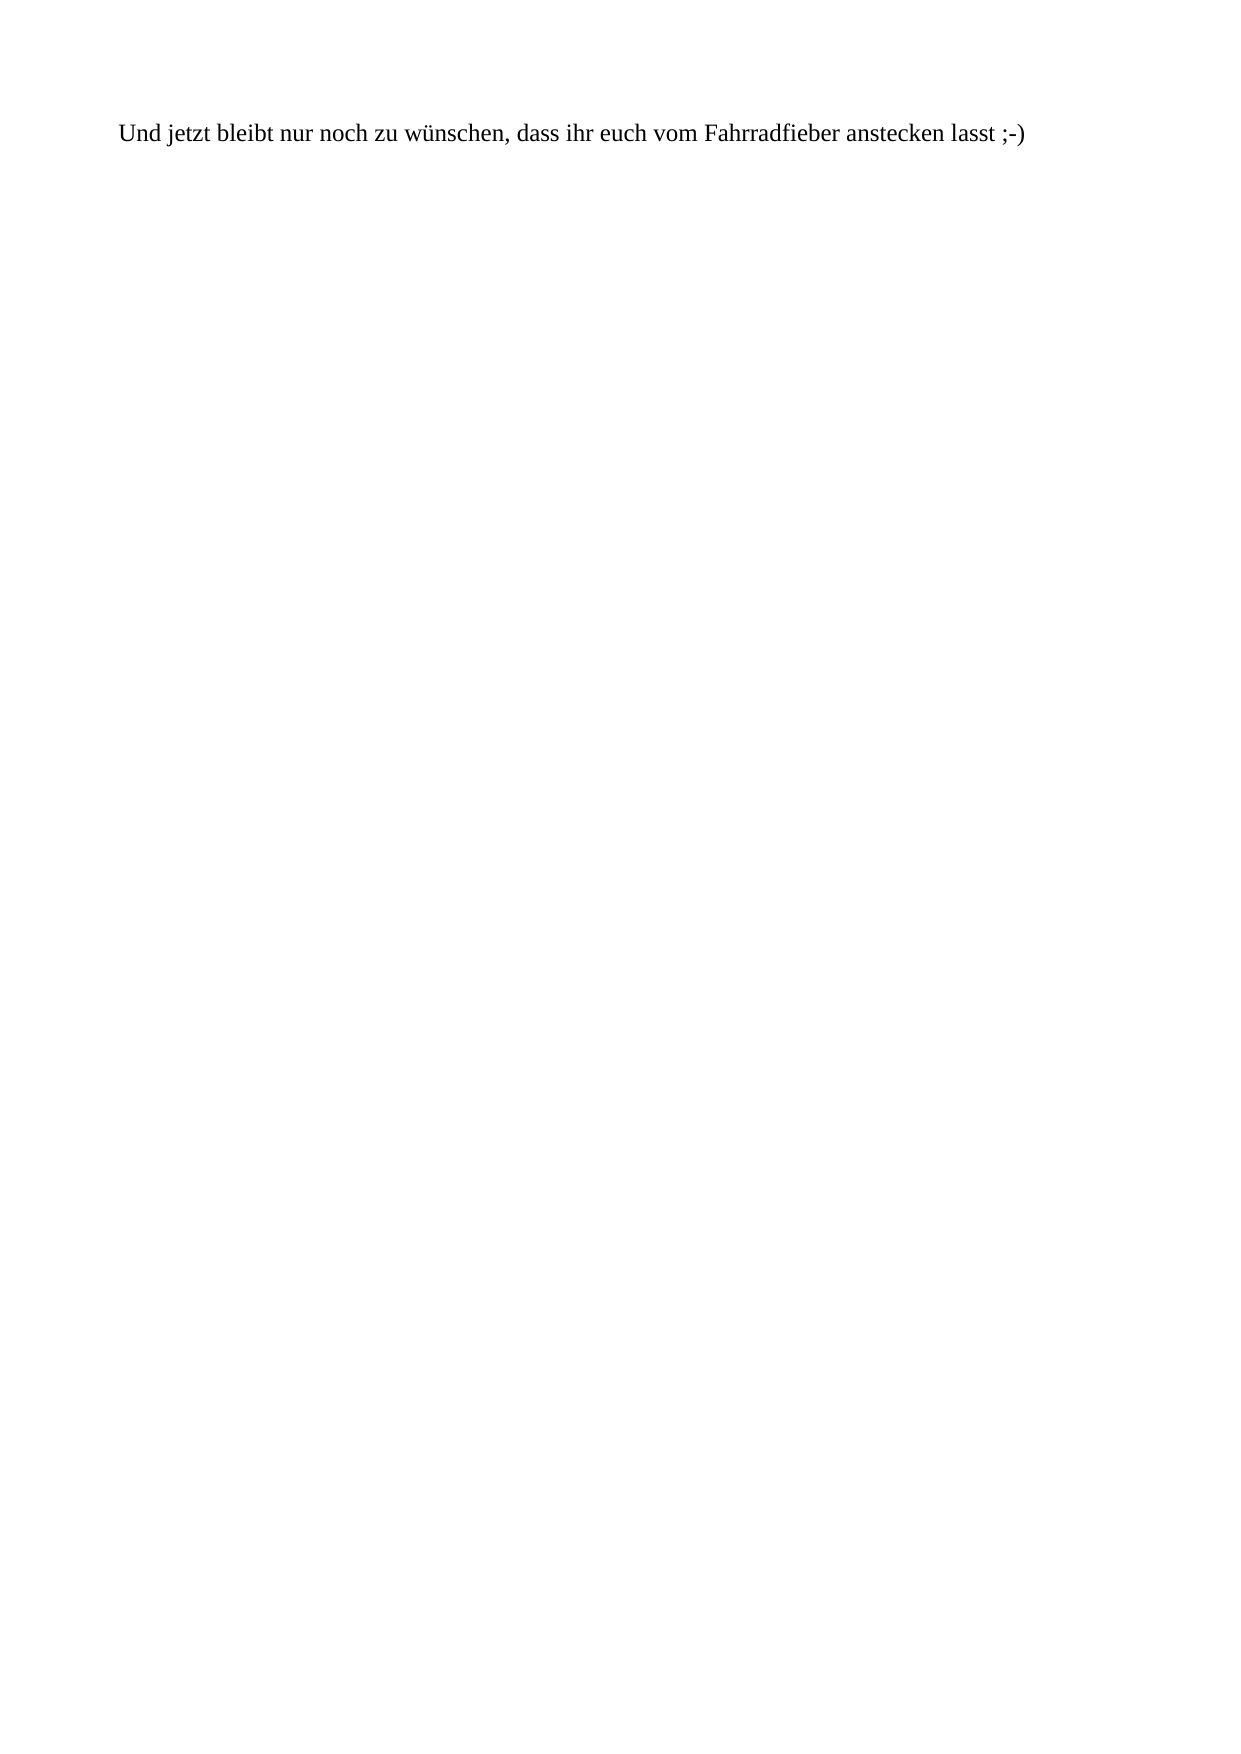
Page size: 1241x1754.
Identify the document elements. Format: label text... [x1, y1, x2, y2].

text Und jetzt bleibt nur noch zu wünschen, dass ihr euch vom Fahrradfieber anstecken lasst ;-) [118, 118, 1122, 147]
